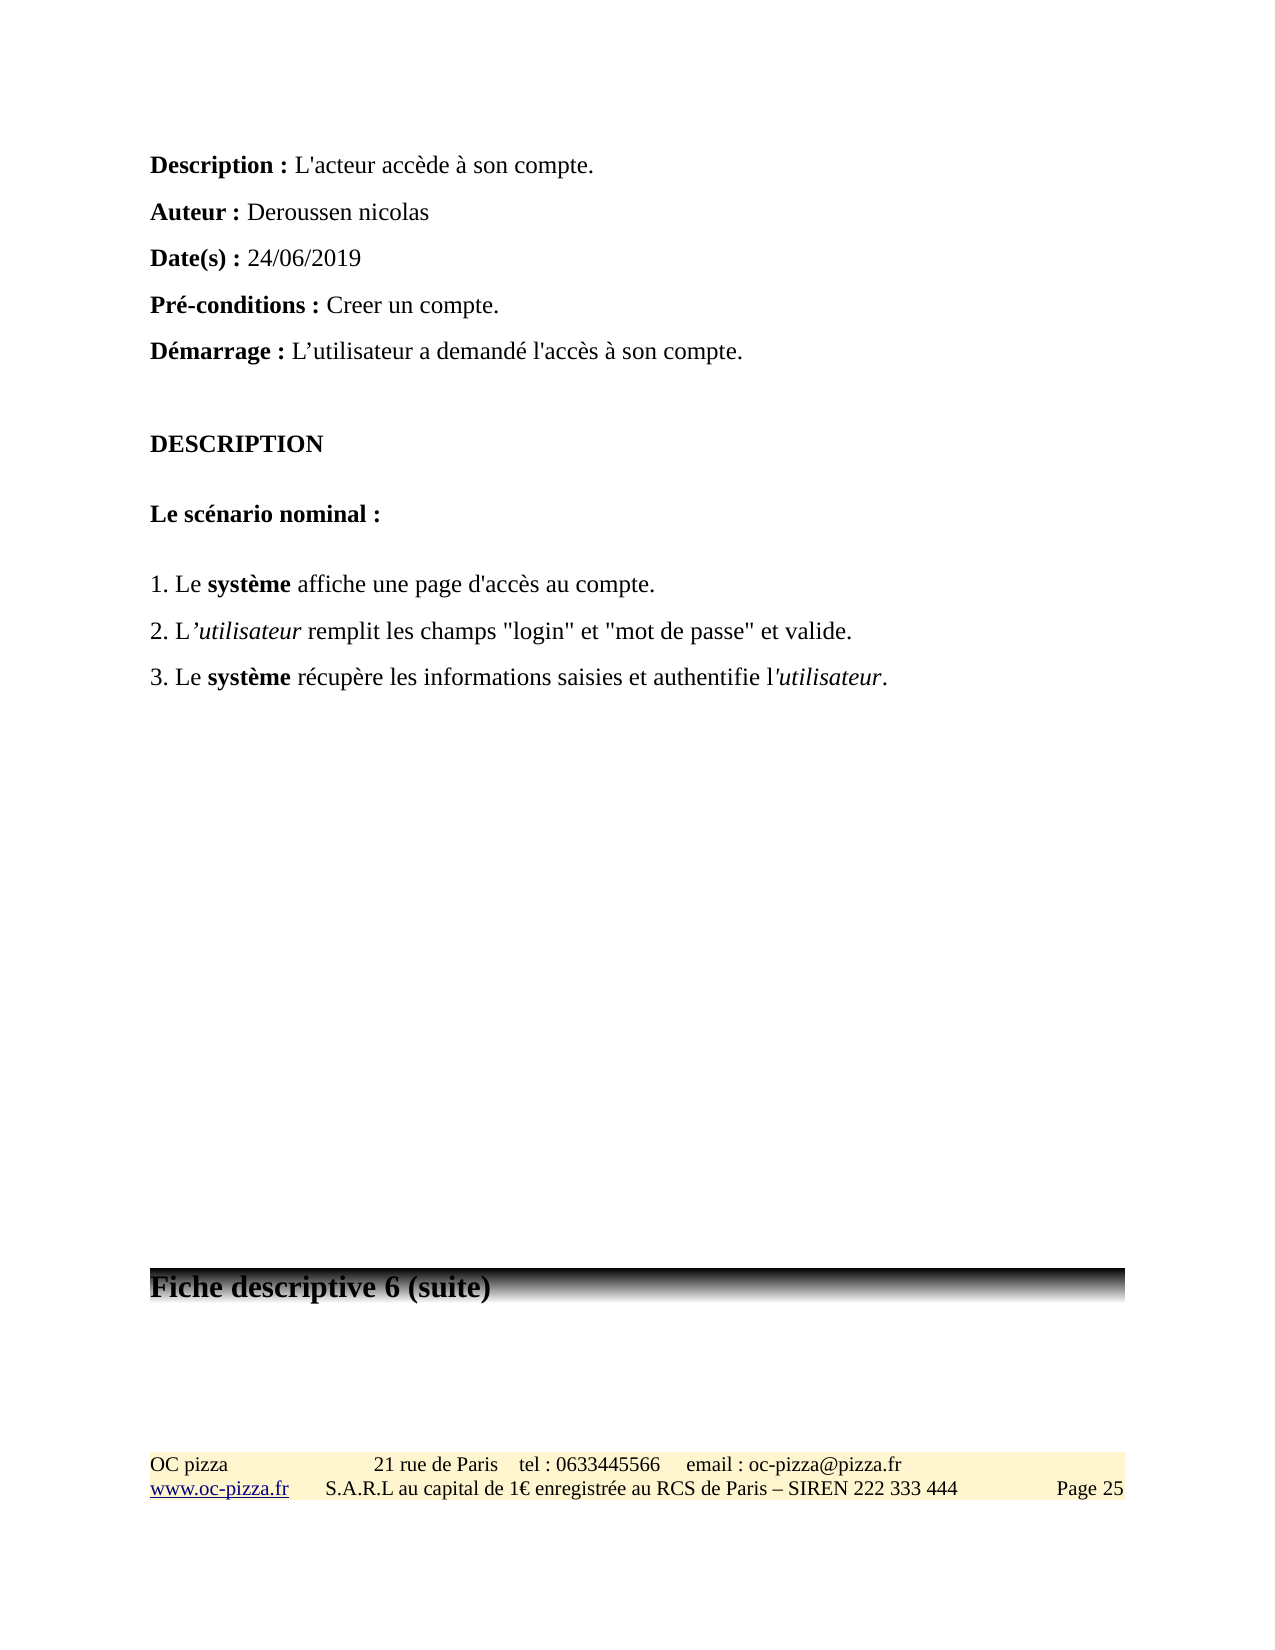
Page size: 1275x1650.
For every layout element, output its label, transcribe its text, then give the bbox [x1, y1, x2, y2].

text Pré-conditions : Creer un compte. Démarrage : L’utilisateur a demandé l'accès à son compte. [150, 290, 1125, 365]
text Fiche descriptive 6 (suite) [150, 1268, 1125, 1304]
text 1. Le système affiche une page d'accès au compte. 2. L’utilisateur remplit les champs "login" et "mot de passe" et valide. 3. Le système récupère les informations saisies et authentifie l'utilisateur. [150, 569, 1125, 691]
text DESCRIPTION [150, 429, 1125, 458]
text Description : L'acteur accède à son compte. Auteur : Deroussen nicolas Date(s) : 24/06/2019 [150, 150, 1125, 272]
text Le scénario nominal : [150, 499, 1125, 528]
